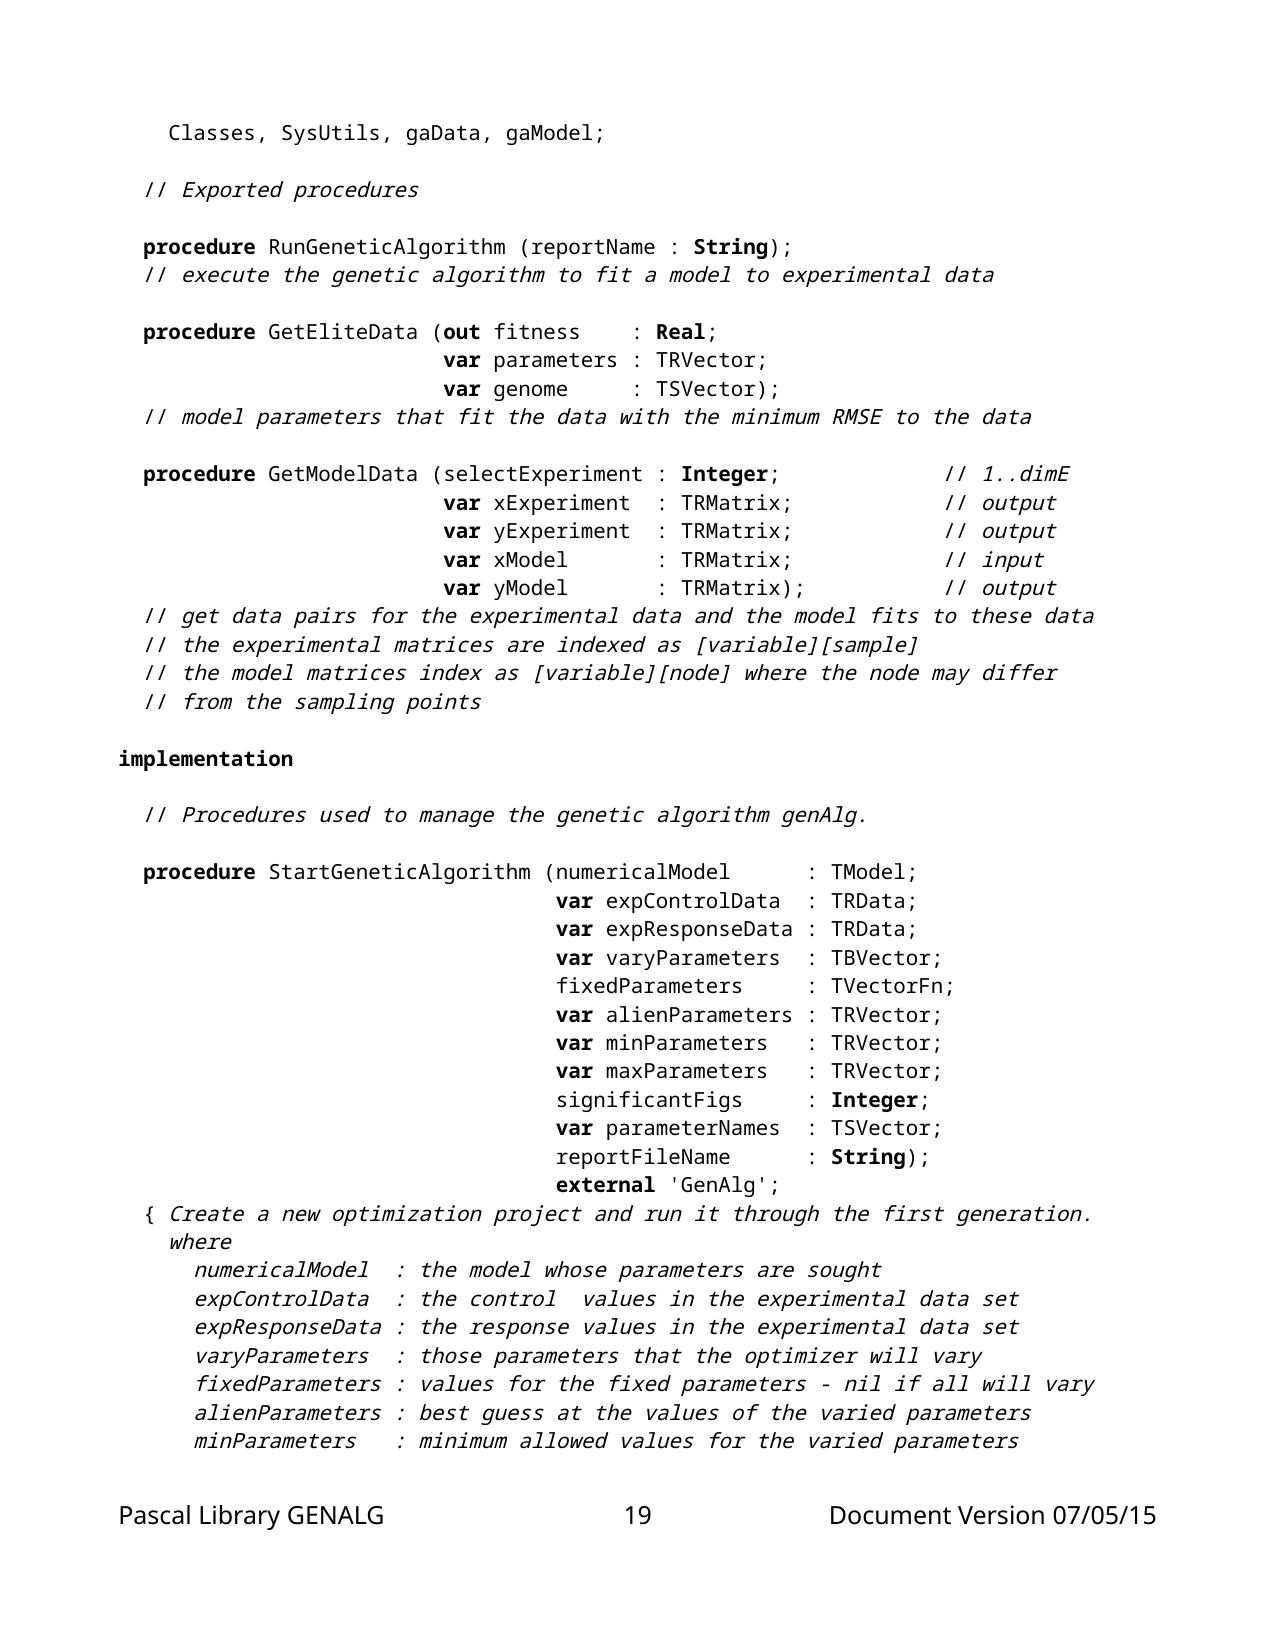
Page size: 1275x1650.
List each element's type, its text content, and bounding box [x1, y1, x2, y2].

text where [118, 1227, 1157, 1256]
text var alienParameters : TRVector; [118, 1000, 1157, 1028]
text fixedParameters : TVectorFn; [118, 971, 1157, 1000]
text reportFileName : String); [118, 1142, 1157, 1170]
text external 'GenAlg'; [118, 1170, 1157, 1199]
text Classes, SysUtils, gaData, gaModel; [118, 118, 1157, 147]
text alienParameters : best guess at the values of the varied parameters [118, 1398, 1157, 1426]
text var expResponseData : TRData; [118, 914, 1157, 943]
text var yExperiment : TRMatrix; // output [118, 516, 1157, 545]
text var genome : TSVector); [118, 374, 1157, 402]
text var maxParameters : TRVector; [118, 1057, 1157, 1085]
text fixedParameters : values for the fixed parameters - nil if all will vary [118, 1369, 1157, 1398]
text numericalModel : the model whose parameters are sought [118, 1256, 1157, 1284]
text // Exported procedures [118, 175, 1157, 203]
text var xModel : TRMatrix; // input [118, 545, 1157, 573]
text minParameters : minimum allowed values for the varied parameters [118, 1426, 1157, 1455]
text // from the sampling points [118, 687, 1157, 715]
text procedure StartGeneticAlgorithm (numericalModel : TModel; [118, 857, 1157, 886]
text // execute the genetic algorithm to fit a model to experimental data [118, 260, 1157, 289]
text significantFigs : Integer; [118, 1085, 1157, 1113]
text procedure RunGeneticAlgorithm (reportName : String); [118, 232, 1157, 260]
text { Create a new optimization project and run it through the first generation. [118, 1199, 1157, 1227]
text var yModel : TRMatrix); // output [118, 573, 1157, 602]
text var parameters : TRVector; [118, 346, 1157, 374]
text varyParameters : those parameters that the optimizer will vary [118, 1341, 1157, 1369]
text // model parameters that fit the data with the minimum RMSE to the data [118, 402, 1157, 431]
text // Procedures used to manage the genetic algorithm genAlg. [118, 801, 1157, 829]
text procedure GetModelData (selectExperiment : Integer; // 1..dimE [118, 459, 1157, 488]
text procedure GetEliteData (out fitness : Real; [118, 317, 1157, 346]
text var parameterNames : TSVector; [118, 1113, 1157, 1142]
text // the experimental matrices are indexed as [variable][sample] [118, 630, 1157, 658]
text expControlData : the control values in the experimental data set [118, 1284, 1157, 1312]
text // get data pairs for the experimental data and the model fits to these data [118, 602, 1157, 630]
text var varyParameters : TBVector; [118, 943, 1157, 971]
text var expControlData : TRData; [118, 886, 1157, 914]
text var minParameters : TRVector; [118, 1028, 1157, 1057]
text expResponseData : the response values in the experimental data set [118, 1312, 1157, 1341]
text // the model matrices index as [variable][node] where the node may differ [118, 658, 1157, 687]
text implementation [118, 744, 1157, 772]
text var xExperiment : TRMatrix; // output [118, 488, 1157, 516]
